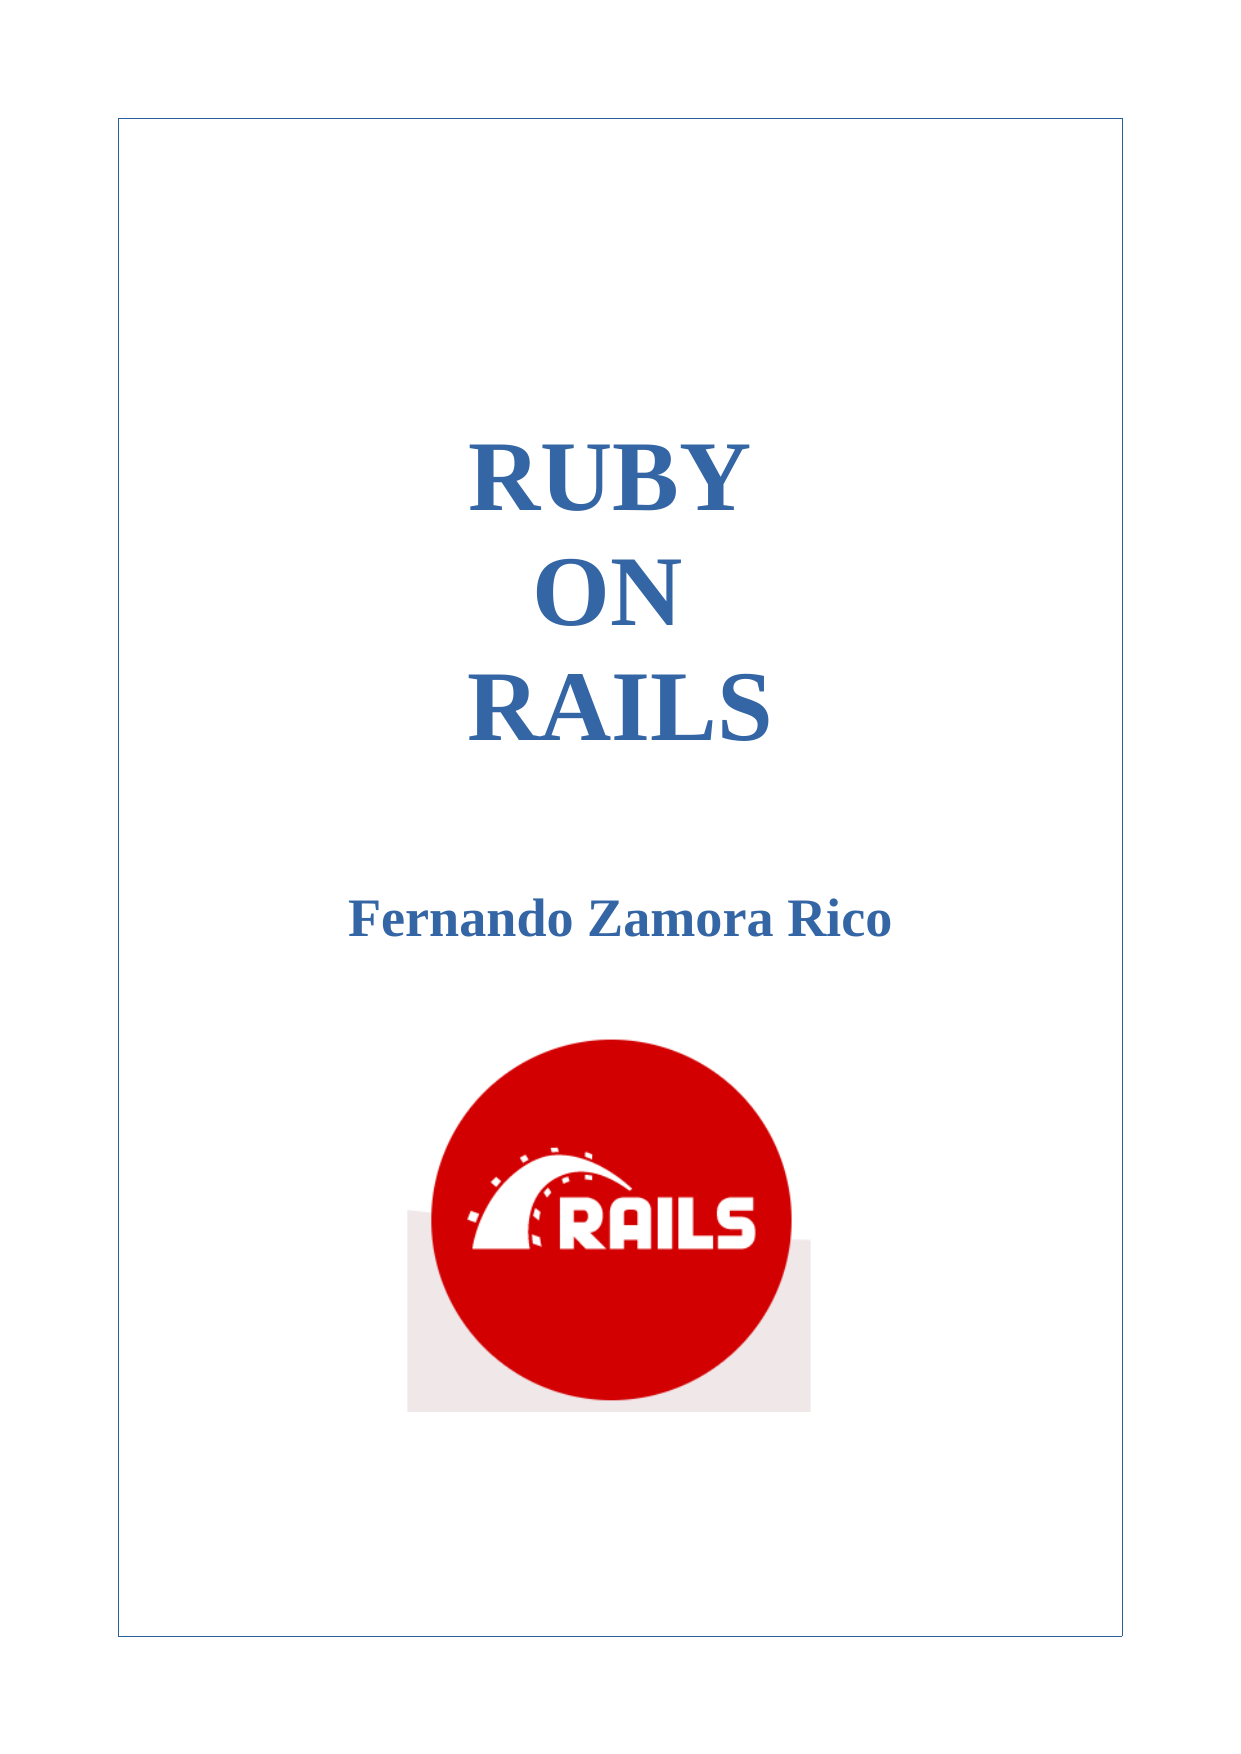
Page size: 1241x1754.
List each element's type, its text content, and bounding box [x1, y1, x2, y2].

text Fernando Zamora Rico [124, 886, 1116, 948]
text RUBY [124, 416, 1116, 531]
text RAILS [124, 646, 1116, 761]
text ON [124, 531, 1116, 646]
picture [407, 1014, 811, 1412]
